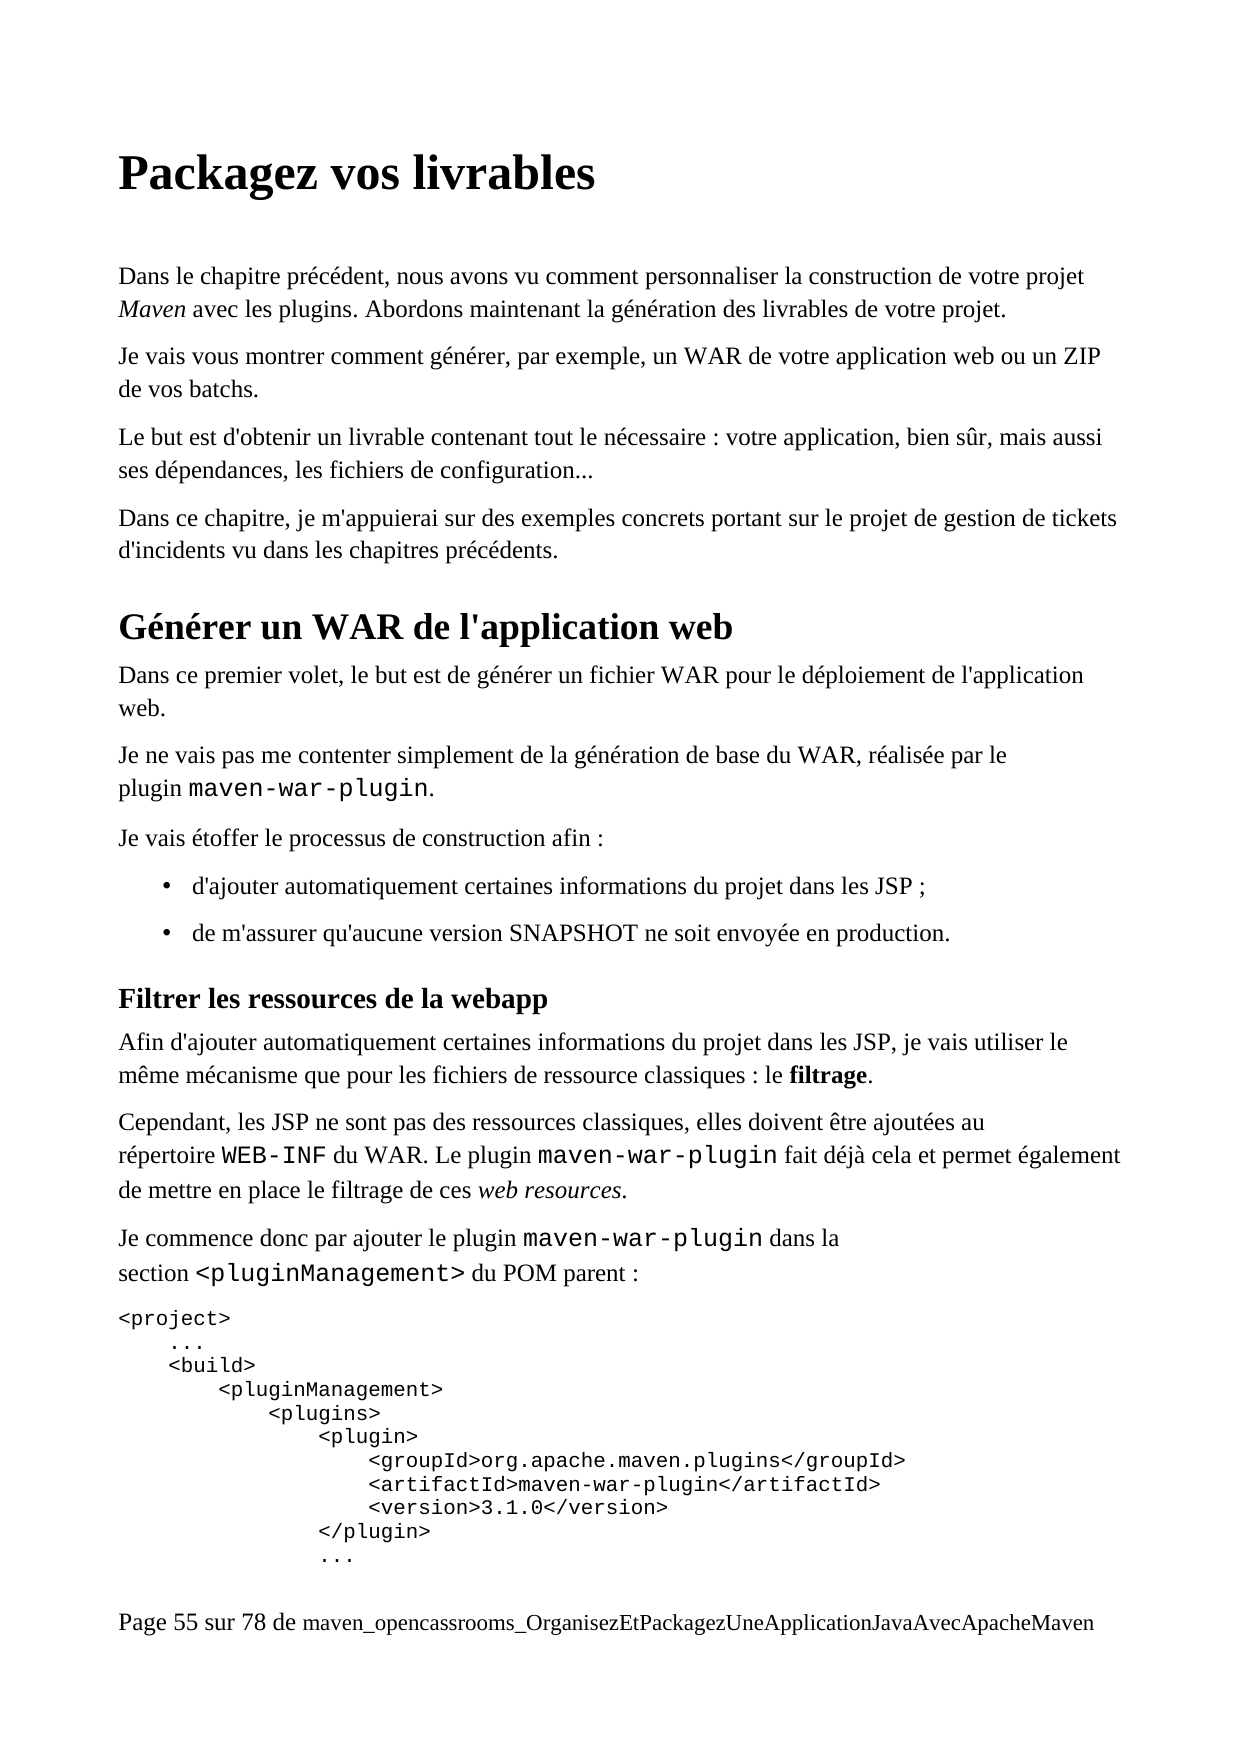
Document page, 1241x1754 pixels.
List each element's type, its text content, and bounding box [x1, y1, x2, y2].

text <project> [118, 1308, 1122, 1332]
text Cependant, les JSP ne sont pas des ressources classiques, elles doivent être ajoutées au répertoire WEB-INF du WAR. Le plugin maven-war-plugin fait déjà cela et permet également de mettre en place le filtrage de ces web resources. [118, 1107, 1122, 1204]
text Dans le chapitre précédent, nous avons vu comment personnaliser la construction de votre projet Maven avec les plugins. Abordons maintenant la génération des livrables de votre projet. [118, 261, 1122, 322]
text Je ne vais pas me contenter simplement de la génération de base du WAR, réalisée par le plugin maven-war-plugin. [118, 740, 1122, 804]
text Je commence donc par ajouter le plugin maven-war-plugin dans la section <pluginManagement> du POM parent : [118, 1223, 1122, 1289]
text <artifactId>maven-war-plugin</artifactId> [118, 1474, 1122, 1497]
text <build> [118, 1356, 1122, 1379]
text Dans ce premier volet, le but est de générer un fichier WAR pour le déploiement de l'application web. [118, 660, 1122, 721]
text <pluginManagement> [118, 1379, 1122, 1403]
text <groupId>org.apache.maven.plugins</groupId> [118, 1450, 1122, 1474]
text Je vais étoffer le processus de construction afin : [118, 823, 1122, 852]
text <version>3.1.0</version> [118, 1497, 1122, 1521]
text Dans ce chapitre, je m'appuierai sur des exemples concrets portant sur le projet de gestion de tickets d'incidents vu dans les chapitres précédents. [118, 503, 1122, 564]
subtitle Packagez vos livrables [118, 143, 1122, 201]
list d'ajouter automatiquement certaines informations du projet dans les JSP ; [162, 871, 1122, 900]
text Le but est d'obtenir un livrable contenant tout le nécessaire : votre application, bien sûr, mais aussi ses dépendances, les fichiers de configuration... [118, 422, 1122, 484]
text ... [118, 1545, 1122, 1568]
list de m'assurer qu'aucune version SNAPSHOT ne soit envoyée en production. [162, 918, 1122, 947]
subtitle Filtrer les ressources de la webapp [118, 981, 1122, 1014]
text <plugins> [118, 1403, 1122, 1426]
text </plugin> [118, 1521, 1122, 1545]
text Je vais vous montrer comment générer, par exemple, un WAR de votre application web ou un ZIP de vos batchs. [118, 341, 1122, 403]
text <plugin> [118, 1426, 1122, 1450]
text ... [118, 1332, 1122, 1356]
text Afin d'ajouter automatiquement certaines informations du projet dans les JSP, je vais utiliser le même mécanisme que pour les fichiers de ressource classiques : le filtrage. [118, 1027, 1122, 1088]
subtitle Générer un WAR de l'application web [118, 604, 1122, 647]
